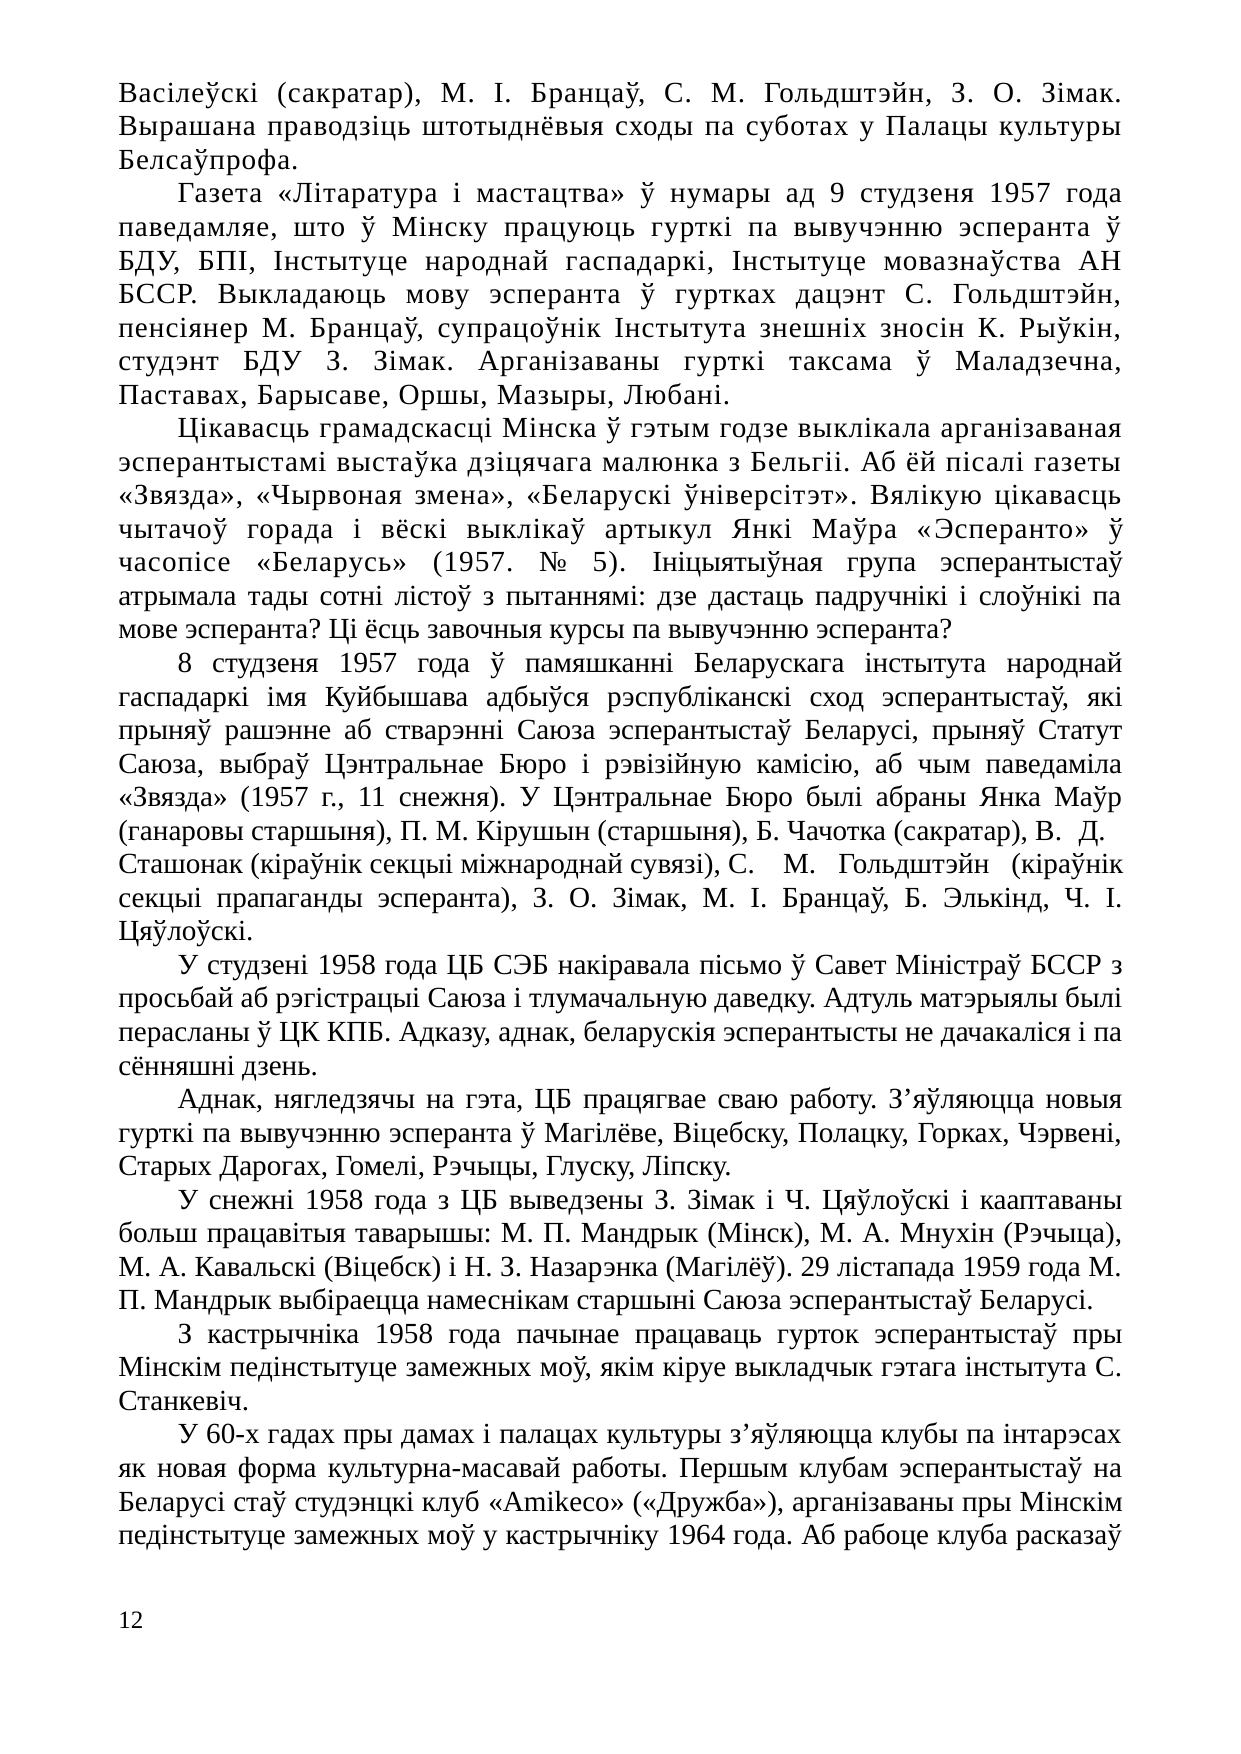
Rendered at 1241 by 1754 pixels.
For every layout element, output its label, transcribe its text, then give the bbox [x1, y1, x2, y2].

text Васілеўскі (сакратар), М. І. Бранцаў, С. М. Гольдштэйн, З. О. Зімак. Вырашана праводзіць штотыднёвыя сходы па суботах у Палацы культуры Белсаўпрофа. [118, 75, 1123, 176]
text З кастрычніка 1958 года пачынае працаваць гурток эсперантыстаў пры Мінскім педінстытуце замежных моў, якім кіруе выкладчык гэтага інстытута С. Станкевіч. [118, 1316, 1123, 1417]
text У 60-х гадах пры дамах і палацах культуры з’яўляюцца клубы па інтарэсах як новая форма культурна-масавай работы. Першым клубам эсперантыстаў на Беларусі стаў студэнцкі клуб «Amikeco» («Дружба»), арганізаваны пры Мінскім педінстытуце замежных моў у кастрычніку 1964 года. Аб рабоце клуба расказаў [118, 1417, 1123, 1551]
text У студзені 1958 года ЦБ СЭБ накіравала пісьмо ў Савет Міністраў БССР з просьбай аб рэгістрацыі Саюза і тлумачальную даведку. Адтуль матэрыялы былі перасланы ў ЦК КПБ. Адказу, аднак, беларускія эсперантысты не дачакаліся і па сённяшні дзень. [118, 947, 1123, 1081]
text Цікавасць грамадскасці Мінска ў гэтым годзе выклікала арганізаваная эсперантыстамі выстаўка дзіцячага малюнка з Бельгіі. Аб ёй пісалі газеты «Звязда», «Чырвоная змена», «Беларускі ўніверсітэт». Вялікую цікавасць чытачоў горада і вёскі выклікаў артыкул Янкі Маўра «Эсперанто» ў часопісе «Беларусь» (1957. № 5). Ініцыятыўная група эсперантыстаў атрымала тады сотні лістоў з пытаннямі: дзе дастаць падручнікі і слоўнікі па мове эсперанта? Ці ёсць завочныя курсы па вывучэнню эсперанта? [118, 410, 1123, 645]
text У снежні 1958 года з ЦБ выведзены З. Зімак і Ч. Цяўлоўскі і кааптаваны больш працавітыя таварышы: М. П. Мандрык (Мінск), М. А. Мнухін (Рэчыца), М. А. Кавальскі (Віцебск) і Н. З. Назарэнка (Магілёў). 29 лістапада 1959 года М. П. Мандрык выбіраецца намеснікам старшыні Саюза эсперантыстаў Беларусі. [118, 1182, 1123, 1316]
text 8 студзеня 1957 года ў памяшканні Беларускага інстытута народнай гаспадаркі імя Куйбышава адбыўся рэспубліканскі сход эсперантыстаў, які прыняў рашэнне аб стварэнні Саюза эсперантыстаў Беларусі, прыняў Статут Саюза, выбраў Цэнтральнае Бюро і рэвізійную камісію, аб чым паведаміла «Звязда» (1957 г., 11 снежня). У Цэнтральнае Бюро былі абраны Янка Маўр (ганаровы старшыня), П. М. Кірушын (старшыня), Б. Чачотка (сакратар), B. Д. Сташонак (кіраўнік секцыі міжнароднай сувязі), C. М. Гольдштэйн (кіраўнік секцыі прапаганды эсперанта), З. О. Зімак, М. І. Бранцаў, Б. Элькінд, Ч. І. Цяўлоўскі. [118, 645, 1123, 947]
text Газета «Літаратура і мастацтва» ў нумары ад 9 студзеня 1957 года паведамляе, што ў Мінску працуюць гурткі па вывучэнню эсперанта ў БДУ, БПІ, Інстытуце народнай гаспадаркі, Інстытуце мовазнаўства АН БССР. Выкладаюць мову эсперанта ў гуртках дацэнт С. Гольдштэйн, пенсіянер М. Бранцаў, супрацоўнік Інстытута знешніх зносін К. Рыўкін, студэнт БДУ З. Зімак. Арганізаваны гурткі таксама ў Маладзечна, Паставах, Барысаве, Оршы, Мазыры, Любані. [118, 176, 1123, 410]
text Аднак, нягледзячы на гэта, ЦБ працягвае сваю работу. З’яўляюцца новыя гурткі па вывучэнню эсперанта ў Магілёве, Віцебску, Полацку, Горках, Чэрвені, Старых Дарогах, Гомелі, Рэчыцы, Глуску, Ліпску. [118, 1081, 1123, 1182]
